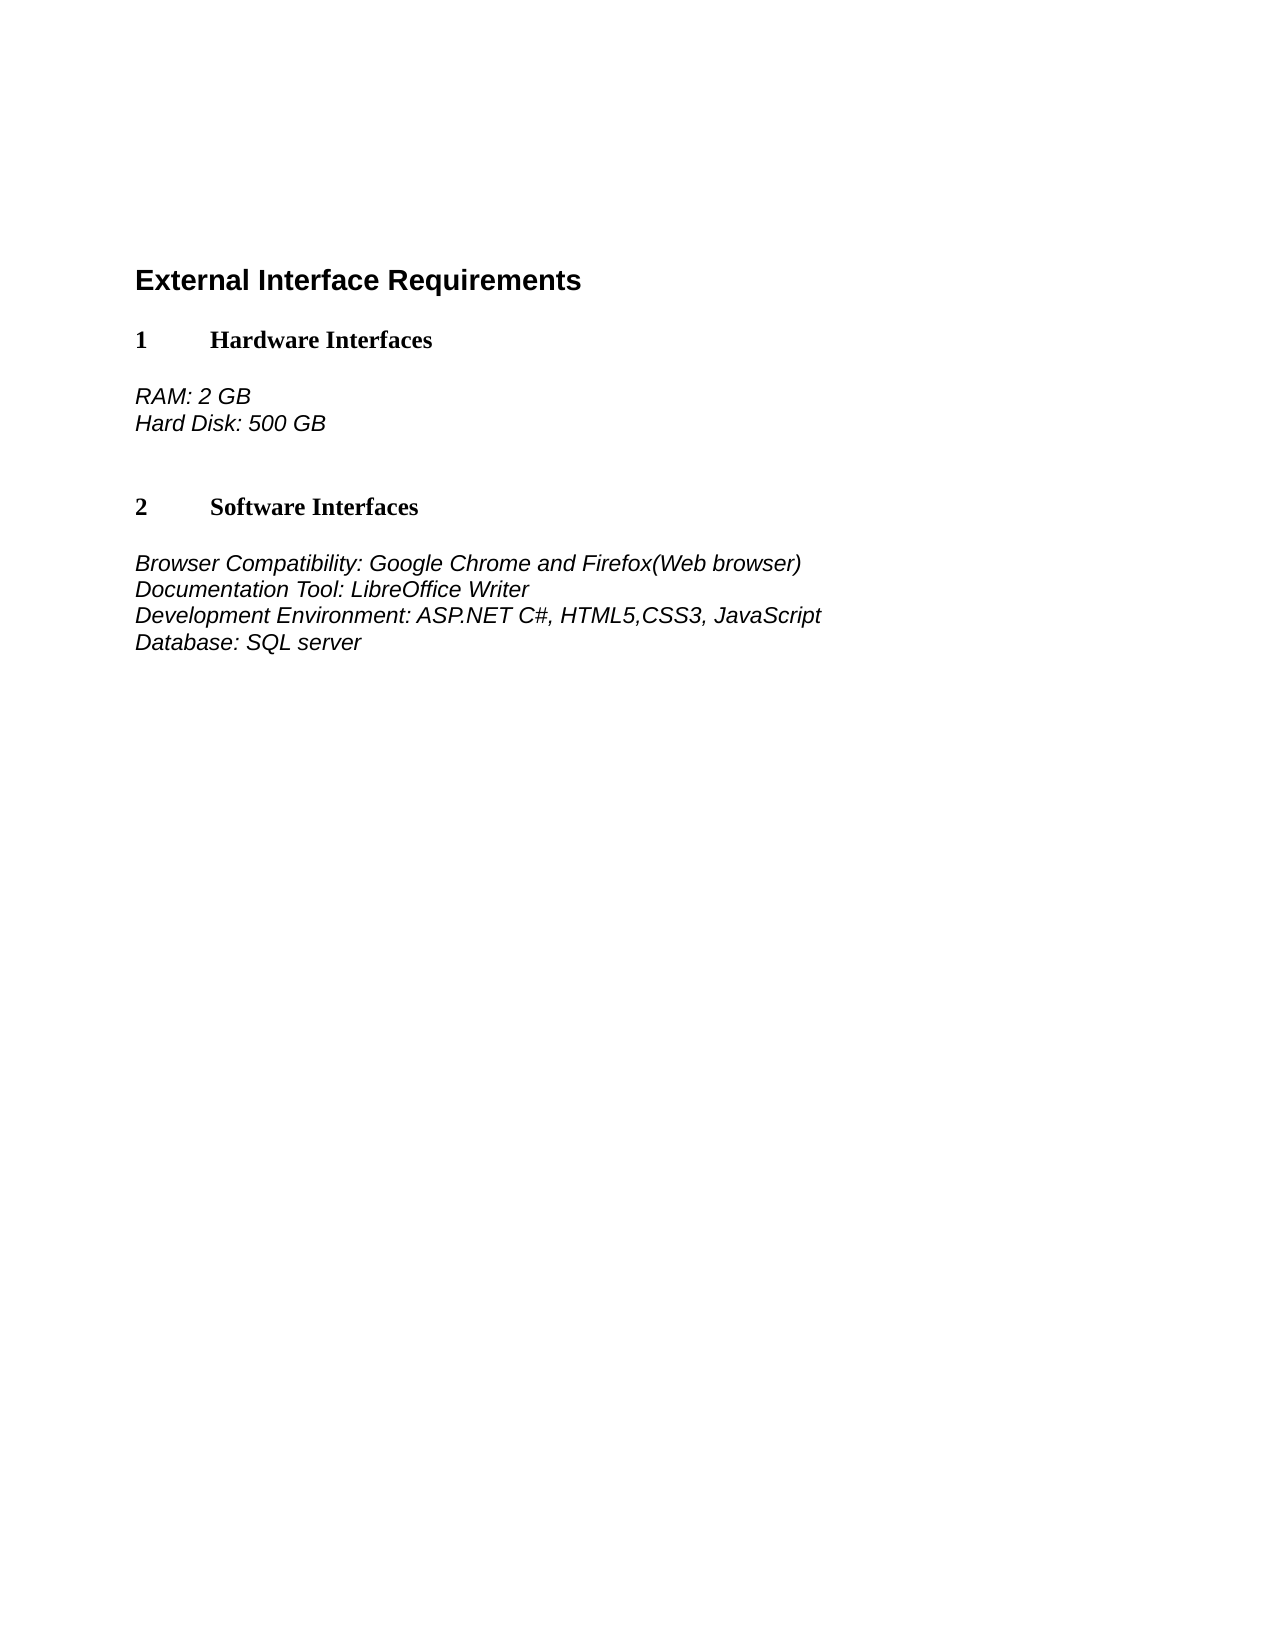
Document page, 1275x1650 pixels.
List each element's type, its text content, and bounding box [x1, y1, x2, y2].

text Database: SQL server [135, 628, 1140, 655]
subtitle External Interface Requirements [135, 263, 1140, 296]
text Browser Compatibility: Google Chrome and Firefox(Web browser) [135, 549, 1140, 576]
text Documentation Tool: LibreOffice Writer [135, 576, 1140, 602]
subtitle 1 Hardware Interfaces [135, 325, 1140, 354]
text Development Environment: ASP.NET C#, HTML5,CSS3, JavaScript [135, 602, 1140, 628]
text Hard Disk: 500 GB [135, 410, 1140, 436]
subtitle 2 Software Interfaces [135, 492, 1140, 520]
text RAM: 2 GB [135, 383, 1140, 410]
